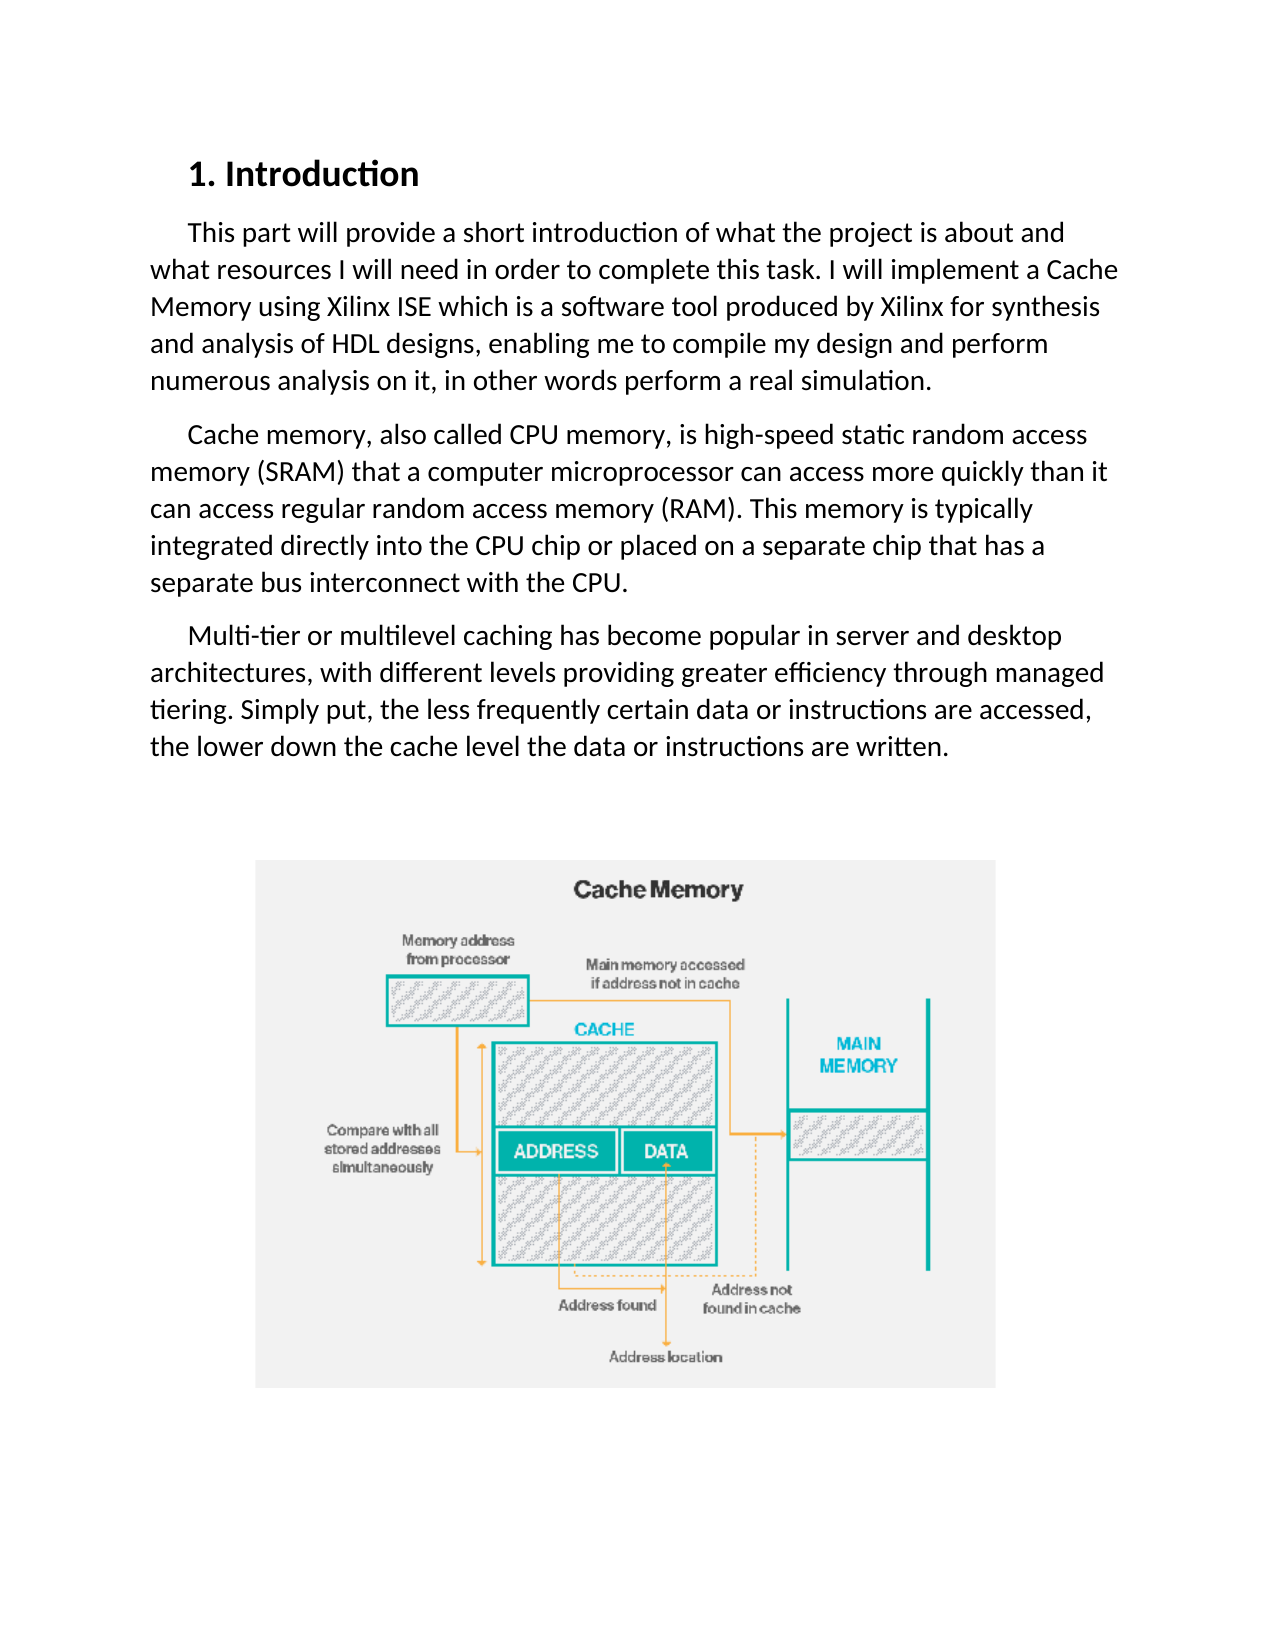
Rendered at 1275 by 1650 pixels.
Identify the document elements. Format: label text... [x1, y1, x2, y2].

list Introduction [187, 150, 1125, 196]
text Cache memory, also called CPU memory, is high-speed static random access memory (SRAM) that a computer microprocessor can access more quickly than it can access regular random access memory (RAM). This memory is typically integrated directly into the CPU chip or placed on a separate chip that has a separate bus interconnect with the CPU. [150, 416, 1125, 599]
text Multi-tier or multilevel caching has become popular in server and desktop architectures, with different levels providing greater efficiency through managed tiering. Simply put, the less frequently certain data or instructions are accessed, the lower down the cache level the data or instructions are written. [150, 617, 1125, 764]
text This part will provide a short introduction of what the project is about and what resources I will need in order to complete this task. I will implement a Cache Memory using Xilinx ISE which is a software tool produced by Xilinx for synthesis and analysis of HDL designs, enabling me to compile my design and perform numerous analysis on it, in other words perform a real simulation. [150, 214, 1125, 398]
